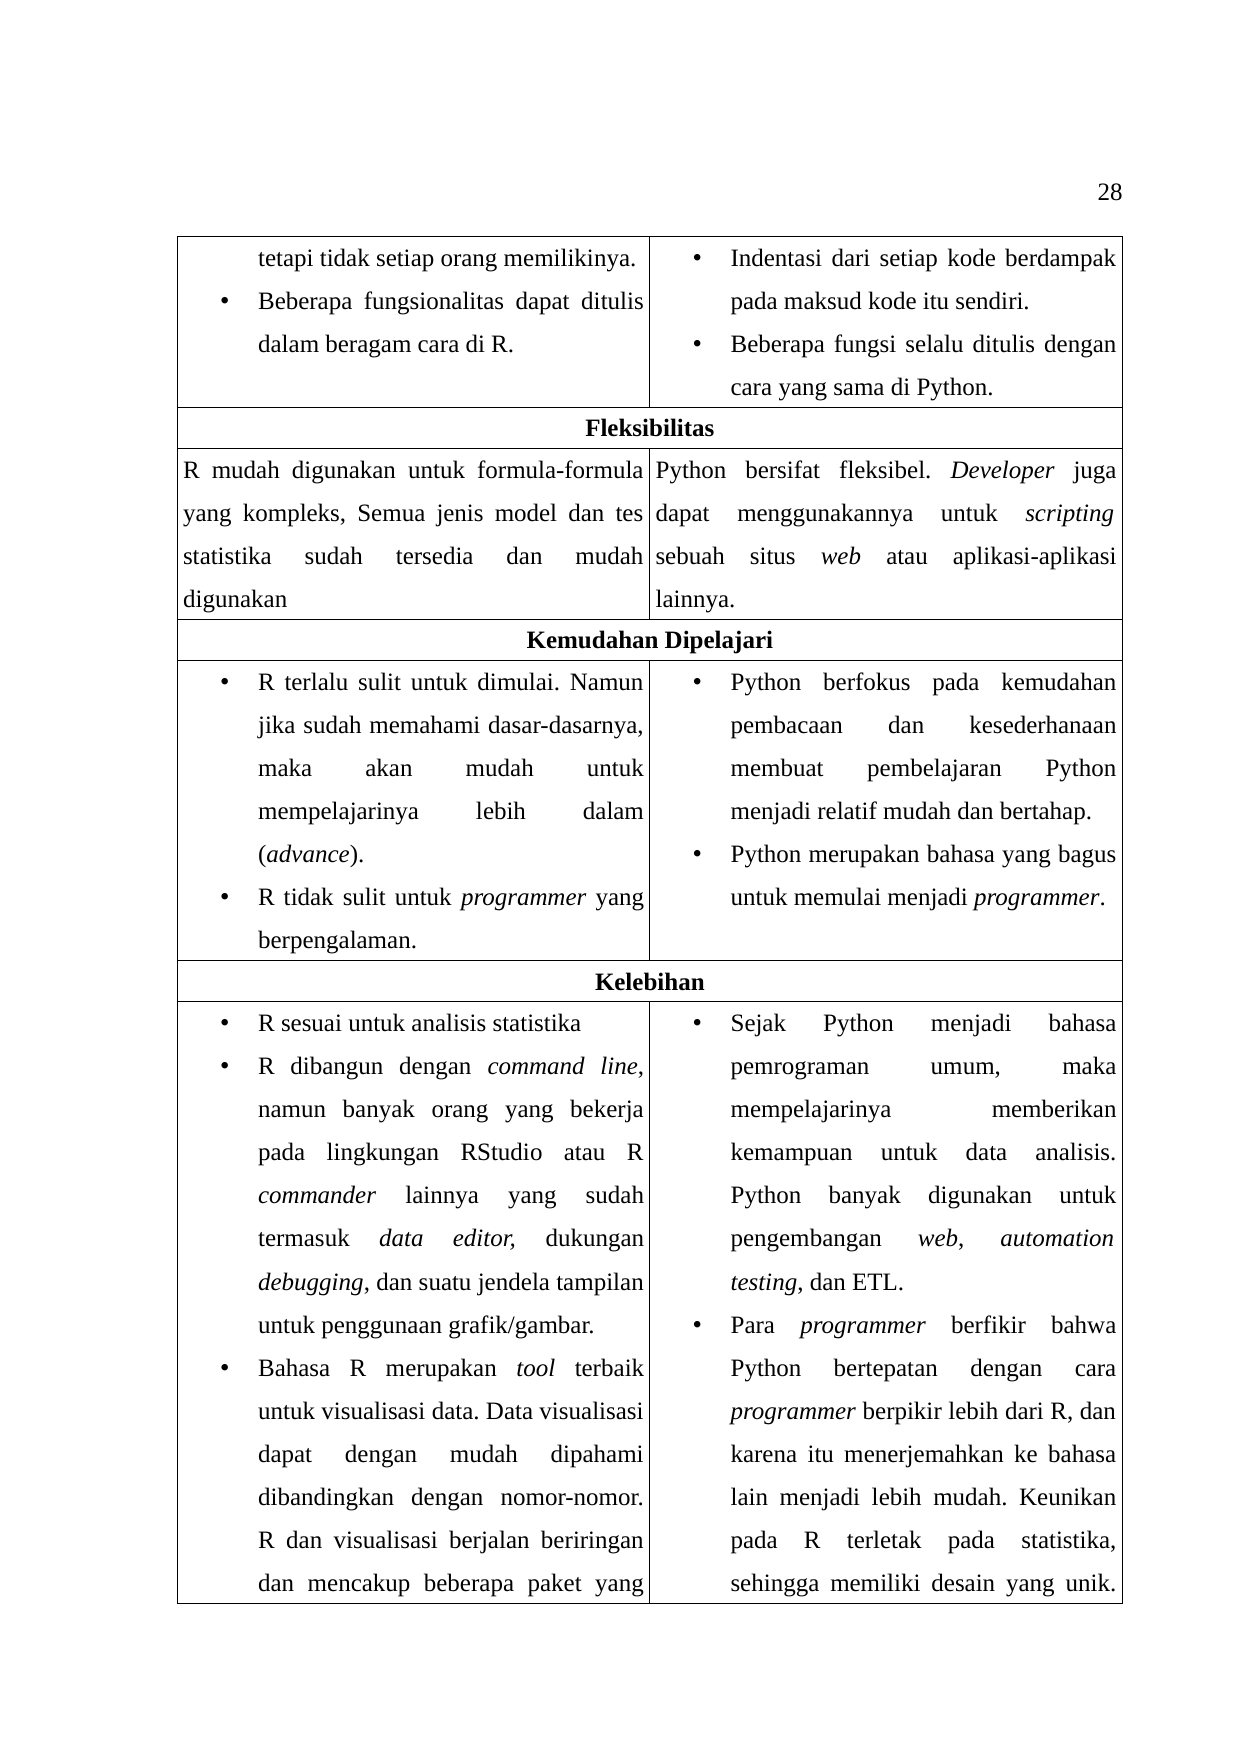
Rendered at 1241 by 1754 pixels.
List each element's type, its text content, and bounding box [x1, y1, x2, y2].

table_cell Fleksibilitas [178, 408, 1122, 448]
table_cell Sejak Python menjadi bahasa pemrograman umum, maka mempelajarinya memberikan kemampuan untuk data analisis. Python banyak digunakan untuk pengembangan web, automation testing, dan ETL. Para programmer berfikir bahwa Python bertepatan dengan cara programmer berpikir lebih dari R, dan karena itu menerjemahkan ke bahasa lain menjadi lebih mudah. Keunikan pada R terletak pada statistika, sehingga memiliki desain yang unik. [650, 1002, 1122, 1603]
table_cell R terlalu sulit untuk dimulai. Namun jika sudah memahami dasar-dasarnya, maka akan mudah untuk mempelajarinya lebih dalam (advance). R tidak sulit untuk programmer yang berpengalaman. [178, 661, 649, 960]
table_cell R sesuai untuk analisis statistika R dibangun dengan command line, namun banyak orang yang bekerja pada lingkungan RStudio atau R commander lainnya yang sudah termasuk data editor, dukungan debugging, dan suatu jendela tampilan untuk penggunaan grafik/gambar. Bahasa R merupakan tool terbaik untuk visualisasi data. Data visualisasi dapat dengan mudah dipahami dibandingkan dengan nomor-nomor. R dan visualisasi berjalan beriringan dan mencakup beberapa paket yang [178, 1002, 649, 1603]
table_cell Coding dan debugging lebih mudah dilakukan pada Python, dikarenakan sintaks yang bagus. Indentasi dari setiap kode berdampak pada maksud kode itu sendiri. Beberapa fungsi selalu ditulis dengan cara yang sama di Python. [650, 237, 1122, 407]
table_cell R mudah digunakan untuk formula-formula yang kompleks, Semua jenis model dan tes statistika sudah tersedia dan mudah digunakan [178, 449, 649, 619]
table_cell Kelebihan [178, 961, 1122, 1001]
table_cell tetapi tidak setiap orang memilikinya. Beberapa fungsionalitas dapat ditulis dalam beragam cara di R. [178, 237, 649, 407]
table_cell Python bersifat fleksibel. Developer juga dapat menggunakannya untuk scripting sebuah situs web atau aplikasi-aplikasi lainnya. [650, 449, 1122, 619]
table_cell Python berfokus pada kemudahan pembacaan dan kesederhanaan membuat pembelajaran Python menjadi relatif mudah dan bertahap. Python merupakan bahasa yang bagus untuk memulai menjadi programmer. [650, 661, 1122, 960]
table_cell Kemudahan Dipelajari [178, 620, 1122, 660]
